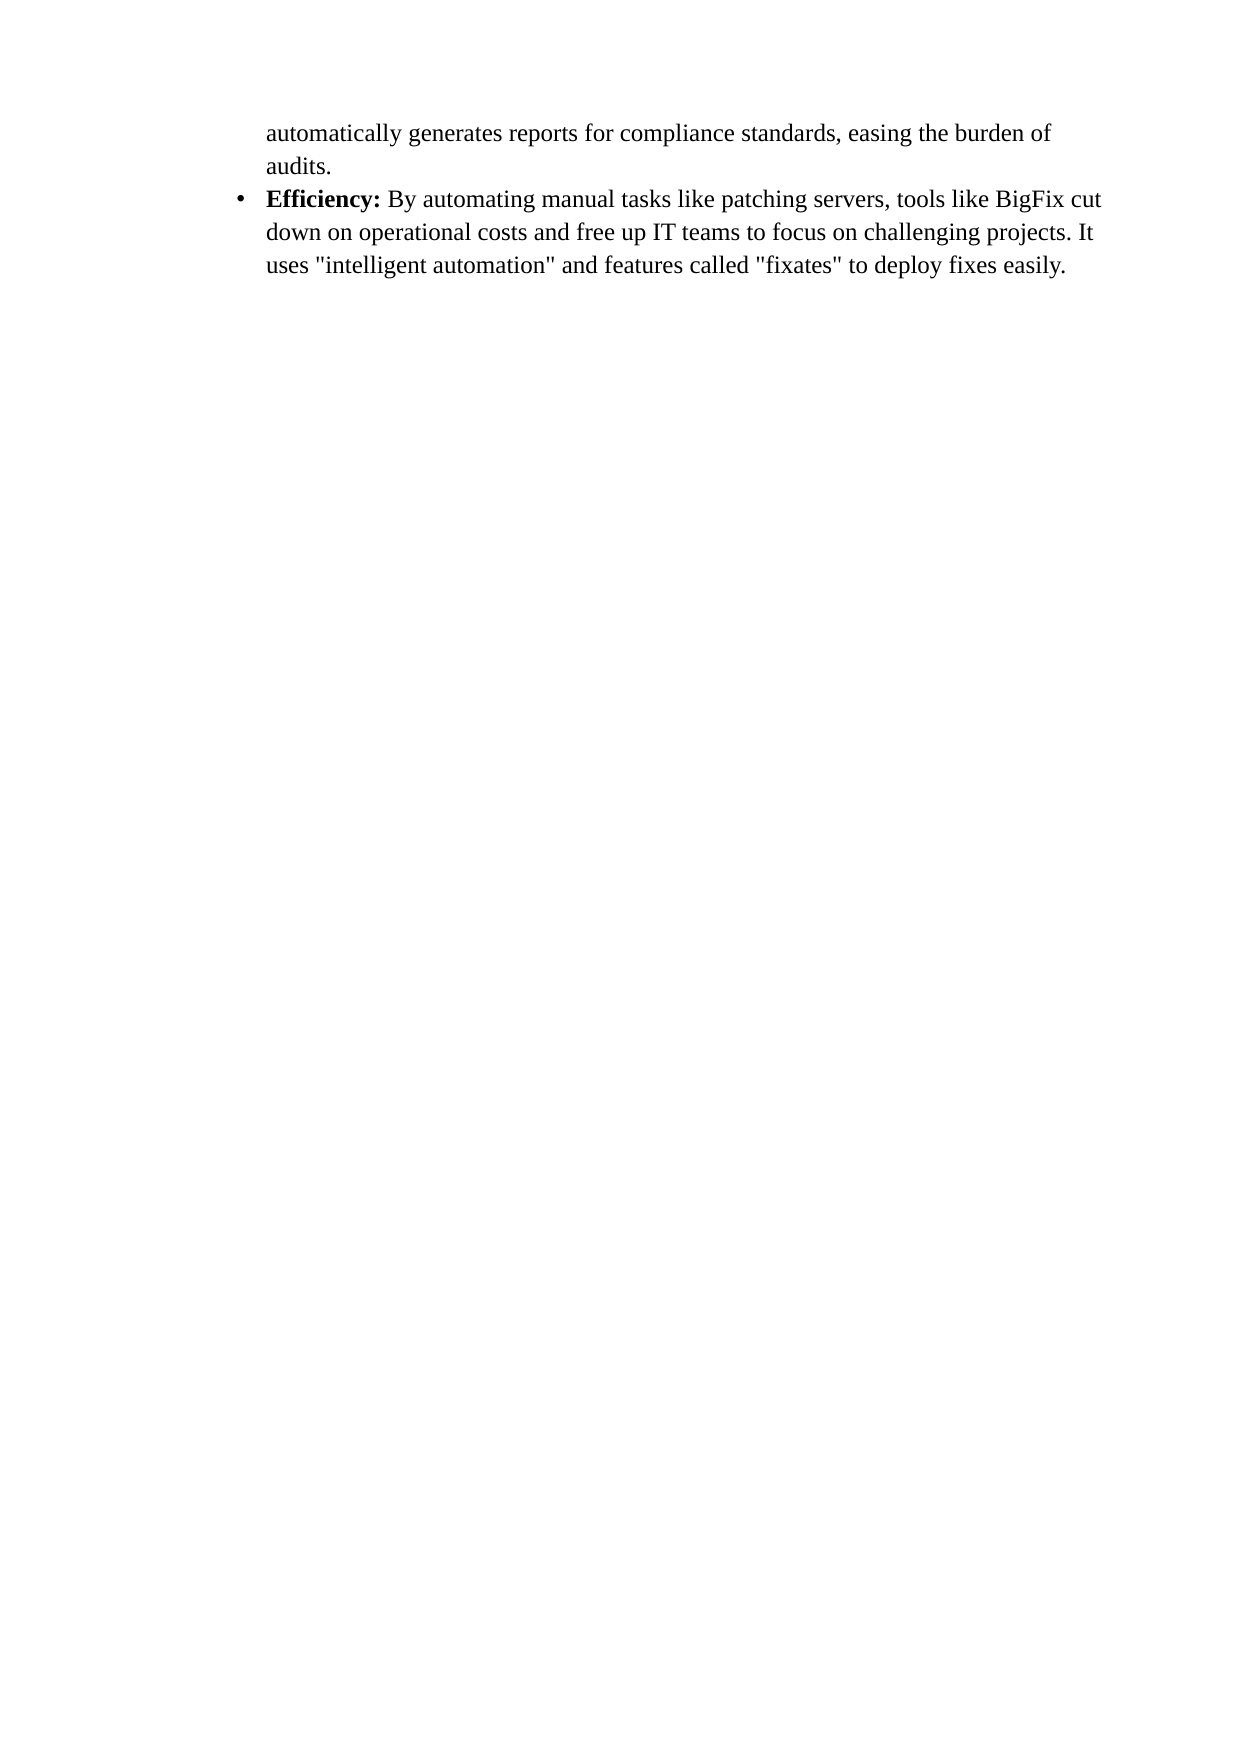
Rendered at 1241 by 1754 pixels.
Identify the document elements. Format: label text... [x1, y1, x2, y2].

list automatically generates reports for compliance standards, easing the burden of audits. [236, 118, 1122, 180]
list Efficiency: By automating manual tasks like patching servers, tools like BigFix cut down on operational costs and free up IT teams to focus on challenging projects. It uses "intelligent automation" and features called "fixates" to deploy fixes easily. [236, 184, 1122, 279]
